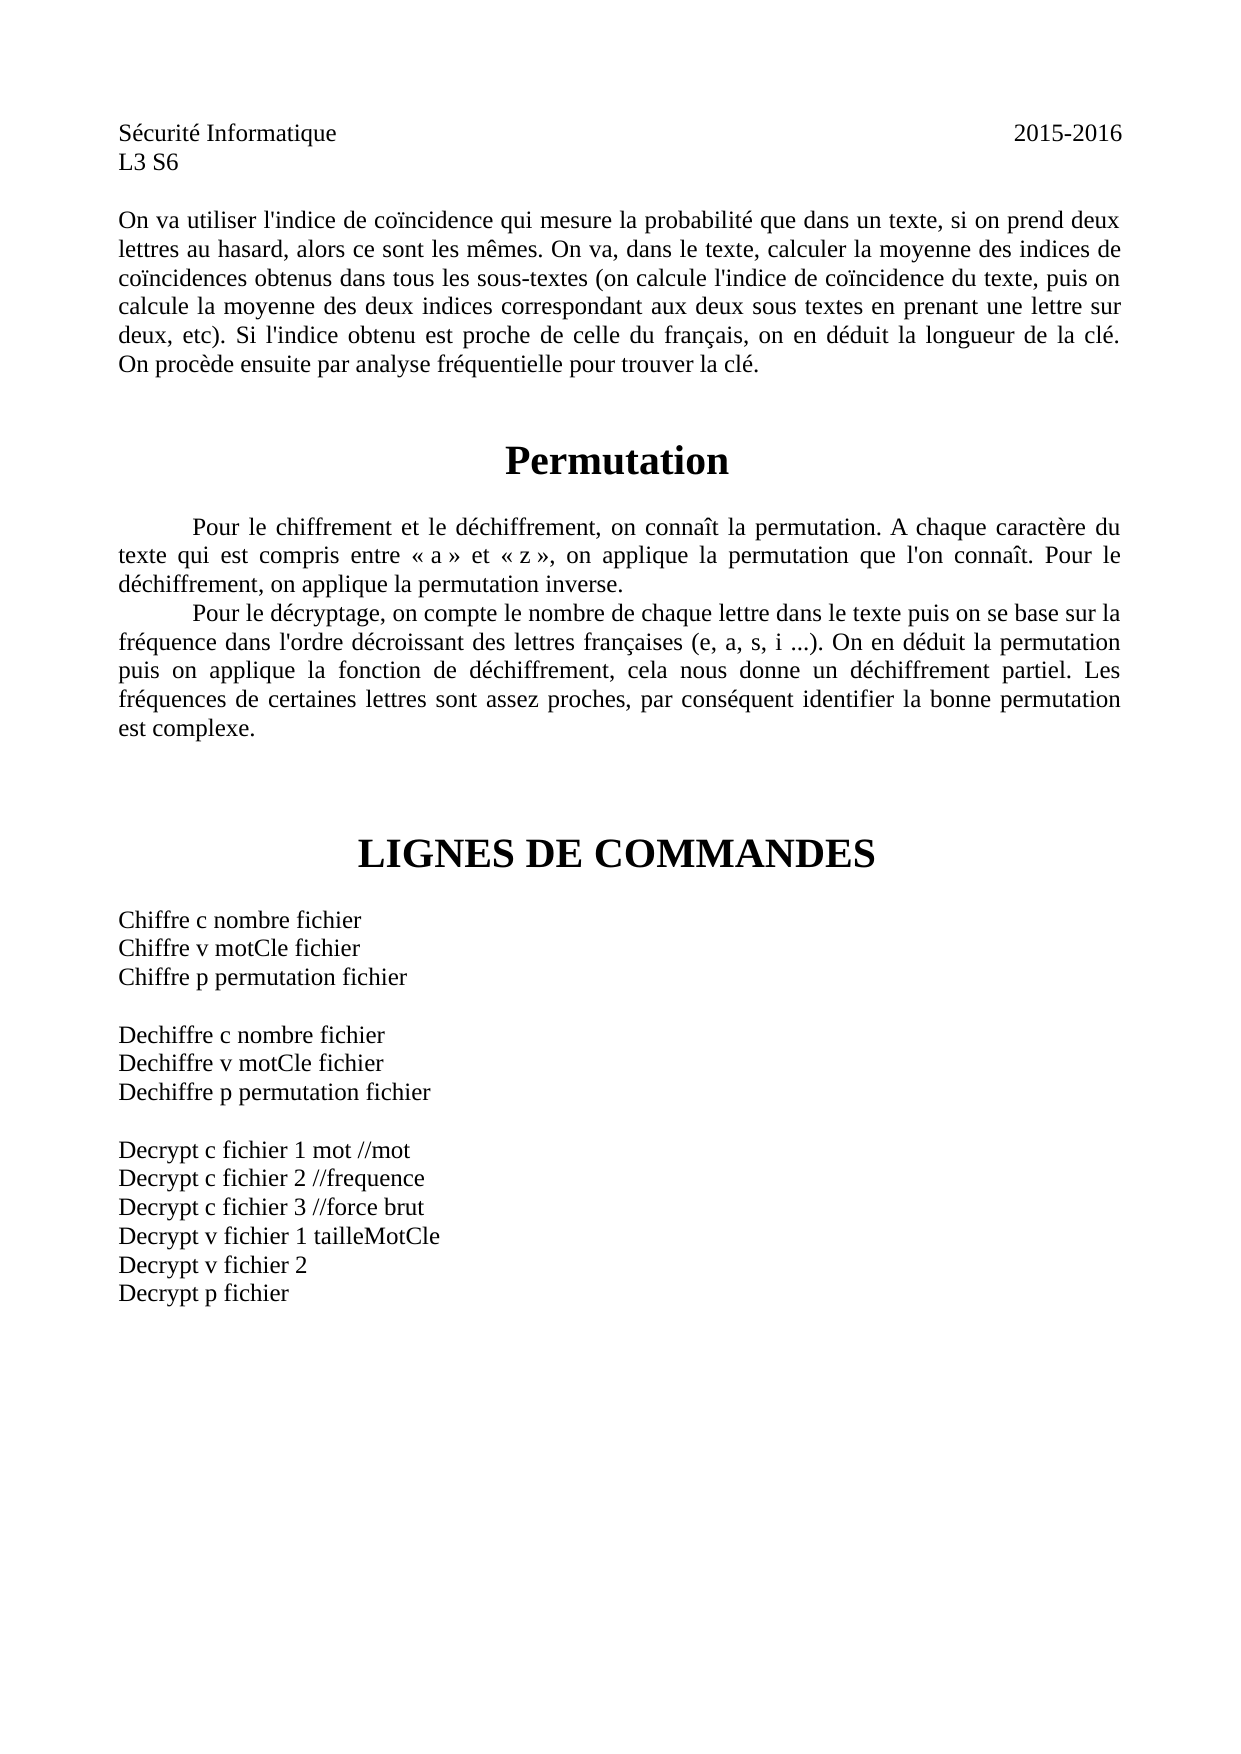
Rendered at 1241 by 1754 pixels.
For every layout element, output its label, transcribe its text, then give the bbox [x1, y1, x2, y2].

text Chiffre v motCle fichier [118, 933, 1122, 962]
text Decrypt v fichier 2 [118, 1250, 1122, 1278]
text Decrypt c fichier 3 //force brut [118, 1192, 1122, 1221]
text On va utiliser l'indice de coïncidence qui mesure la probabilité que dans un texte, si on prend deux lettres au hasard, alors ce sont les mêmes. On va, dans le texte, calculer la moyenne des indices de coïncidences obtenus dans tous les sous-textes (on calcule l'indice de coïncidence du texte, puis on calcule la moyenne des deux indices correspondant aux deux sous textes en prenant une lettre sur deux, etc). Si l'indice obtenu est proche de celle du français, on en déduit la longueur de la clé. On procède ensuite par analyse fréquentielle pour trouver la clé. [118, 205, 1122, 378]
text Permutation [118, 435, 1122, 483]
text Pour le décryptage, on compte le nombre de chaque lettre dans le texte puis on se base sur la fréquence dans l'ordre décroissant des lettres françaises (e, a, s, i ...). On en déduit la permutation puis on applique la fonction de déchiffrement, cela nous donne un déchiffrement partiel. Les fréquences de certaines lettres sont assez proches, par conséquent identifier la bonne permutation est complexe. [118, 598, 1122, 742]
text Decrypt v fichier 1 tailleMotCle [118, 1221, 1122, 1250]
text Chiffre p permutation fichier [118, 962, 1122, 991]
text Decrypt c fichier 2 //frequence [118, 1163, 1122, 1192]
text LIGNES DE COMMANDES [118, 828, 1122, 876]
text Dechiffre c nombre fichier [118, 1020, 1122, 1048]
text Decrypt c fichier 1 mot //mot [118, 1135, 1122, 1163]
text Dechiffre p permutation fichier [118, 1077, 1122, 1106]
text Dechiffre v motCle fichier [118, 1048, 1122, 1077]
text Decrypt p fichier [118, 1278, 1122, 1307]
text Pour le chiffrement et le déchiffrement, on connaît la permutation. A chaque caractère du texte qui est compris entre « a » et « z », on applique la permutation que l'on connaît. Pour le déchiffrement, on applique la permutation inverse. [118, 512, 1122, 598]
text Chiffre c nombre fichier [118, 905, 1122, 933]
